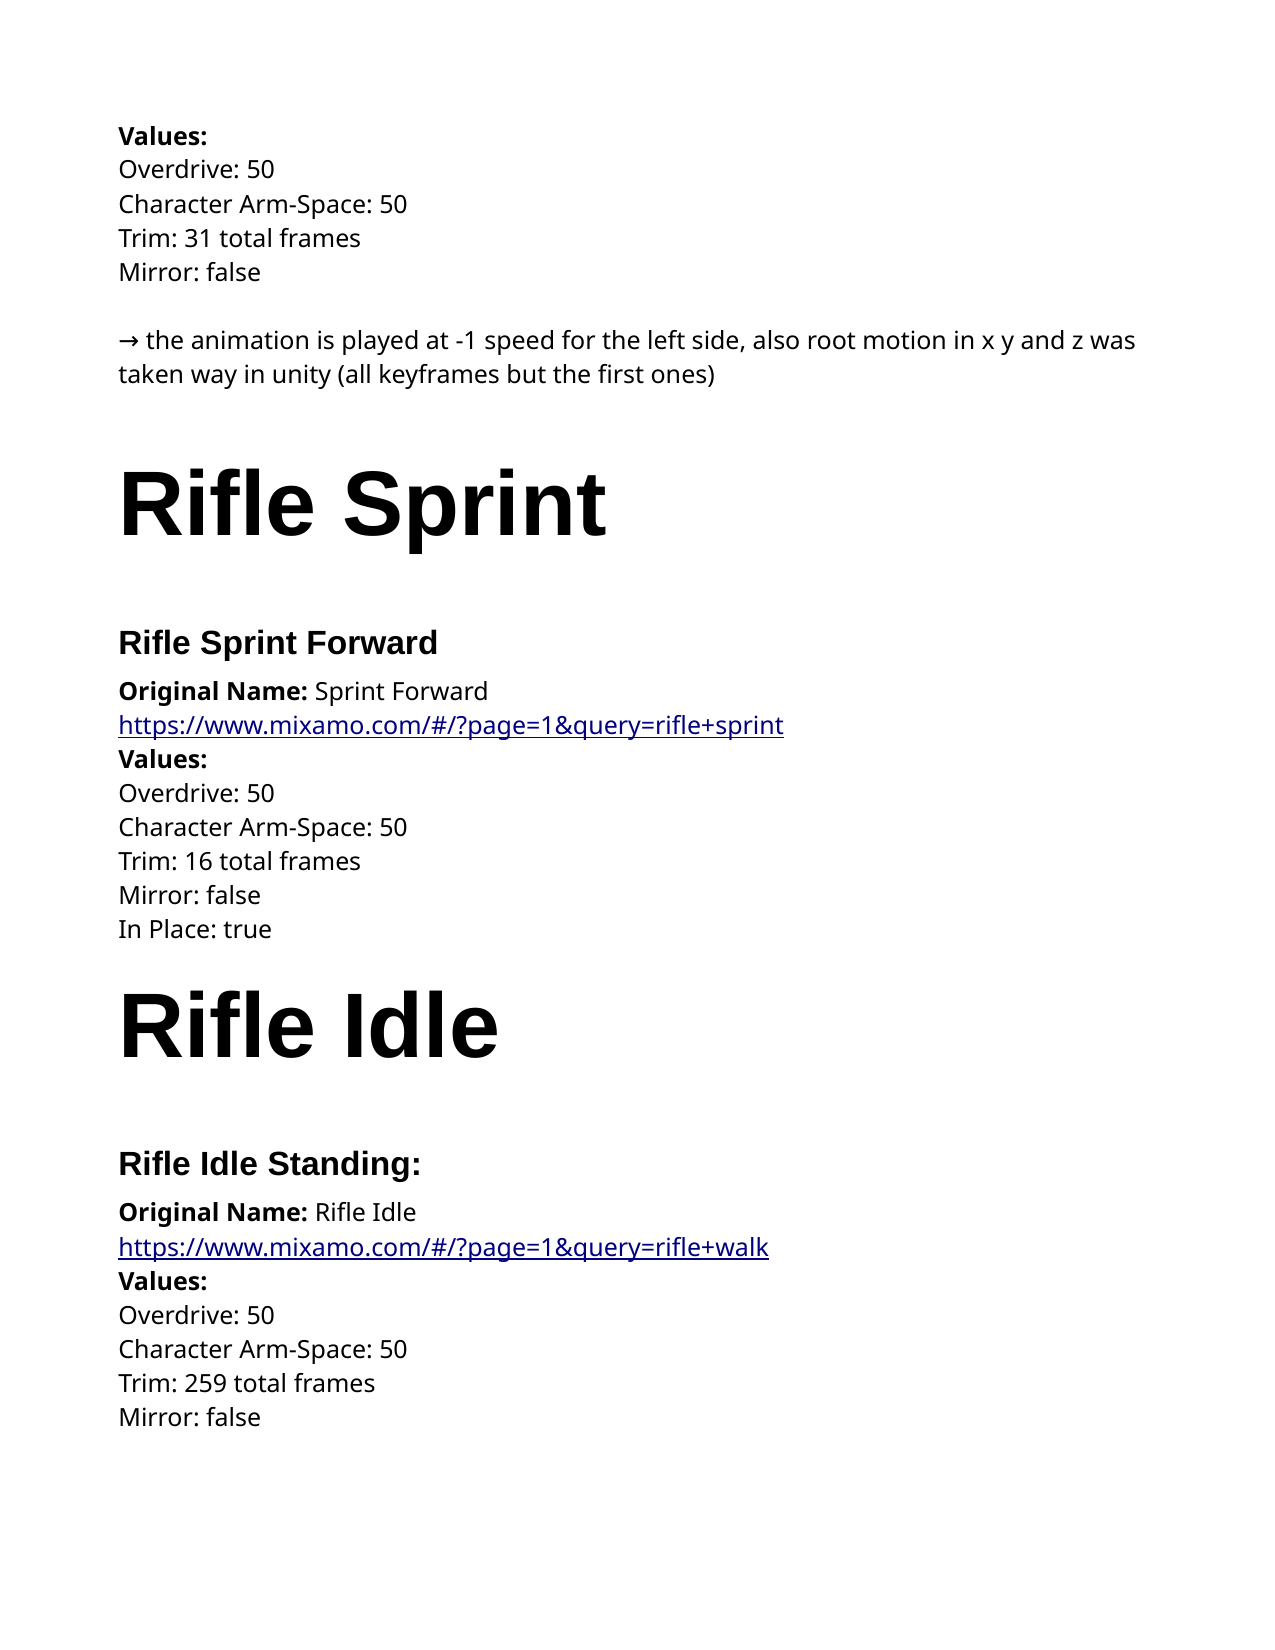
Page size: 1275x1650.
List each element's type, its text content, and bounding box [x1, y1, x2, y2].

text → the animation is played at -1 speed for the left side, also root motion in x y and z was taken way in unity (all keyframes but the first ones) [118, 322, 1157, 391]
text Overdrive: 50 [118, 776, 1157, 810]
text Overdrive: 50 [118, 152, 1157, 186]
text Trim: 31 total frames [118, 220, 1157, 254]
subtitle Rifle Idle [118, 971, 1157, 1077]
text https://www.mixamo.com/#/?page=1&query=rifle+sprint [118, 708, 1157, 742]
text Character Arm-Space: 50 [118, 810, 1157, 844]
subtitle Rifle Idle Standing: [118, 1144, 1157, 1183]
text In Place: true [118, 912, 1157, 946]
text Values: [118, 118, 1157, 152]
text Character Arm-Space: 50 [118, 1331, 1157, 1365]
subtitle Rifle Sprint Forward [118, 622, 1157, 661]
text Values: [118, 1263, 1157, 1297]
text Mirror: false [118, 878, 1157, 912]
text Original Name: Rifle Idle [118, 1195, 1157, 1229]
text Trim: 259 total frames [118, 1365, 1157, 1399]
text Mirror: false [118, 254, 1157, 288]
text Mirror: false [118, 1399, 1157, 1433]
text Values: [118, 742, 1157, 776]
text https://www.mixamo.com/#/?page=1&query=rifle+walk [118, 1229, 1157, 1263]
text Overdrive: 50 [118, 1297, 1157, 1331]
text Original Name: Sprint Forward [118, 674, 1157, 708]
text Trim: 16 total frames [118, 844, 1157, 878]
text Character Arm-Space: 50 [118, 186, 1157, 220]
subtitle Rifle Sprint [118, 450, 1157, 555]
